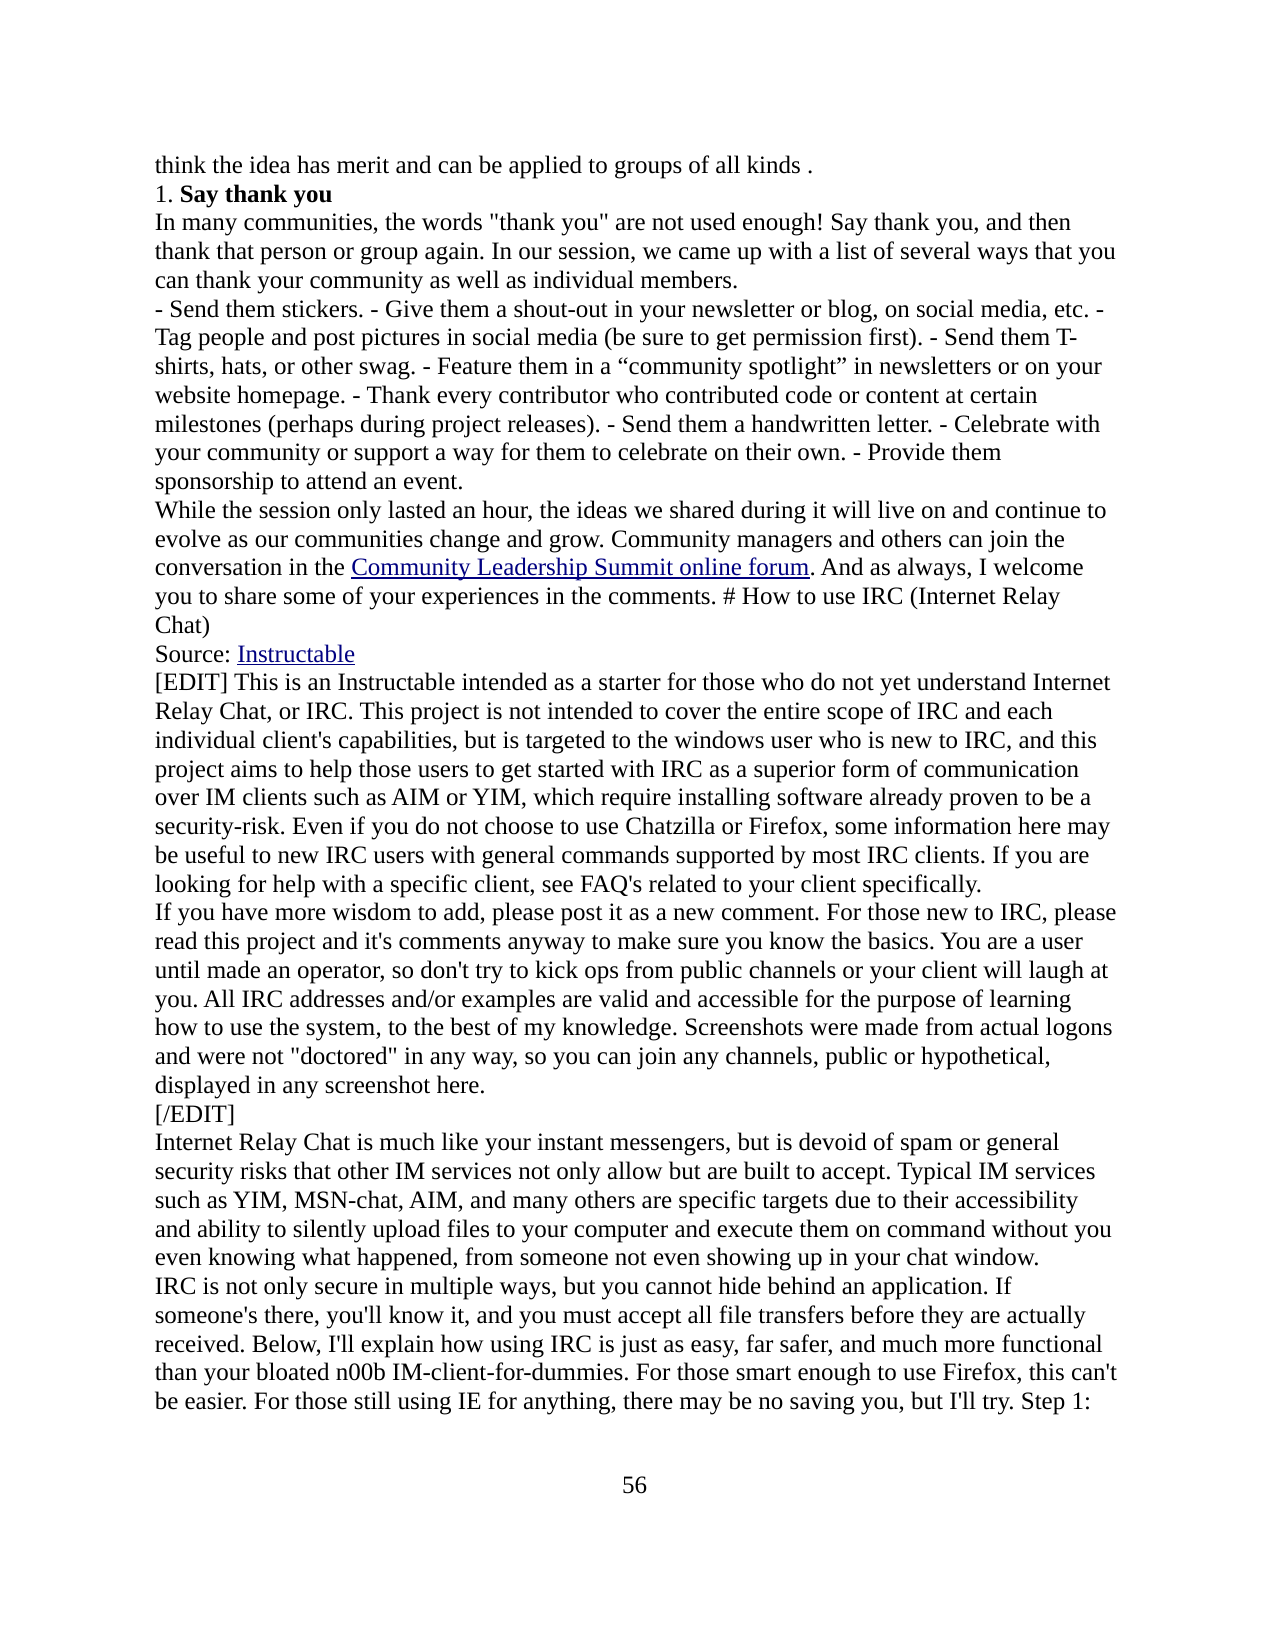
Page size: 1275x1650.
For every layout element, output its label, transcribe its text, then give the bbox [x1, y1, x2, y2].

table_cell Source: Instructable [150, 639, 1125, 667]
table_cell [EDIT] This is an Instructable intended as a starter for those who do not yet understand Internet Relay Chat, or IRC. This project is not intended to cover the entire scope of IRC and each individual client's capabilities, but is targeted to the windows user who is new to IRC, and this project aims to help those users to get started with IRC as a superior form of communication over IM clients such as AIM or YIM, which require installing software already proven to be a security-risk. Even if you do not choose to use Chatzilla or Firefox, some information here may be useful to new IRC users with general commands supported by most IRC clients. If you are looking for help with a specific client, see FAQ's related to your client specifically. [150, 668, 1125, 897]
table_cell IRC is not only secure in multiple ways, but you cannot hide behind an application. If someone's there, you'll know it, and you must accept all file transfers before they are actually received. Below, I'll explain how using IRC is just as easy, far safer, and much more functional than your bloated n00b IM-client-for-dummies. For those smart enough to use Firefox, this can't be easier. For those still using IE for anything, there may be no saving you, but I'll try. Step 1: [150, 1271, 1125, 1415]
table_cell - Send them stickers. - Give them a shout-out in your newsletter or blog, on social media, etc. - Tag people and post pictures in social media (be sure to get permission first). - Send them T-shirts, hats, or other swag. - Feature them in a “community spotlight” in newsletters or on your website homepage. - Thank every contributor who contributed code or content at certain milestones (perhaps during project releases). - Send them a handwritten letter. - Celebrate with your community or support a way for them to celebrate on their own. - Provide them sponsorship to attend an event. [150, 294, 1125, 495]
table_cell think the idea has merit and can be applied to groups of all kinds . [150, 150, 1125, 179]
table_cell 1. Say thank you [150, 179, 1125, 207]
table_cell In many communities, the words "thank you" are not used enough! Say thank you, and then thank that person or group again. In our session, we came up with a list of several ways that you can thank your community as well as individual members. [150, 208, 1125, 294]
table_cell Internet Relay Chat is much like your instant messengers, but is devoid of spam or general security risks that other IM services not only allow but are built to accept. Typical IM services such as YIM, MSN-chat, AIM, and many others are specific targets due to their accessibility and ability to silently upload files to your computer and execute them on command without you even knowing what happened, from someone not even showing up in your chat window. [150, 1128, 1125, 1271]
table_cell If you have more wisdom to add, please post it as a new comment. For those new to IRC, please read this project and it's comments anyway to make sure you know the basics. You are a user until made an operator, so don't try to kick ops from public channels or your client will laugh at you. All IRC addresses and/or examples are valid and accessible for the purpose of learning how to use the system, to the best of my knowledge. Screenshots were made from actual logons and were not "doctored" in any way, so you can join any channels, public or hypothetical, displayed in any screenshot here. [150, 898, 1125, 1099]
table_cell While the session only lasted an hour, the ideas we shared during it will live on and continue to evolve as our communities change and grow. Community managers and others can join the conversation in the Community Leadership Summit online forum. And as always, I welcome you to share some of your experiences in the comments. # How to use IRC (Internet Relay Chat) [150, 495, 1125, 639]
table_cell [/EDIT] [150, 1099, 1125, 1127]
